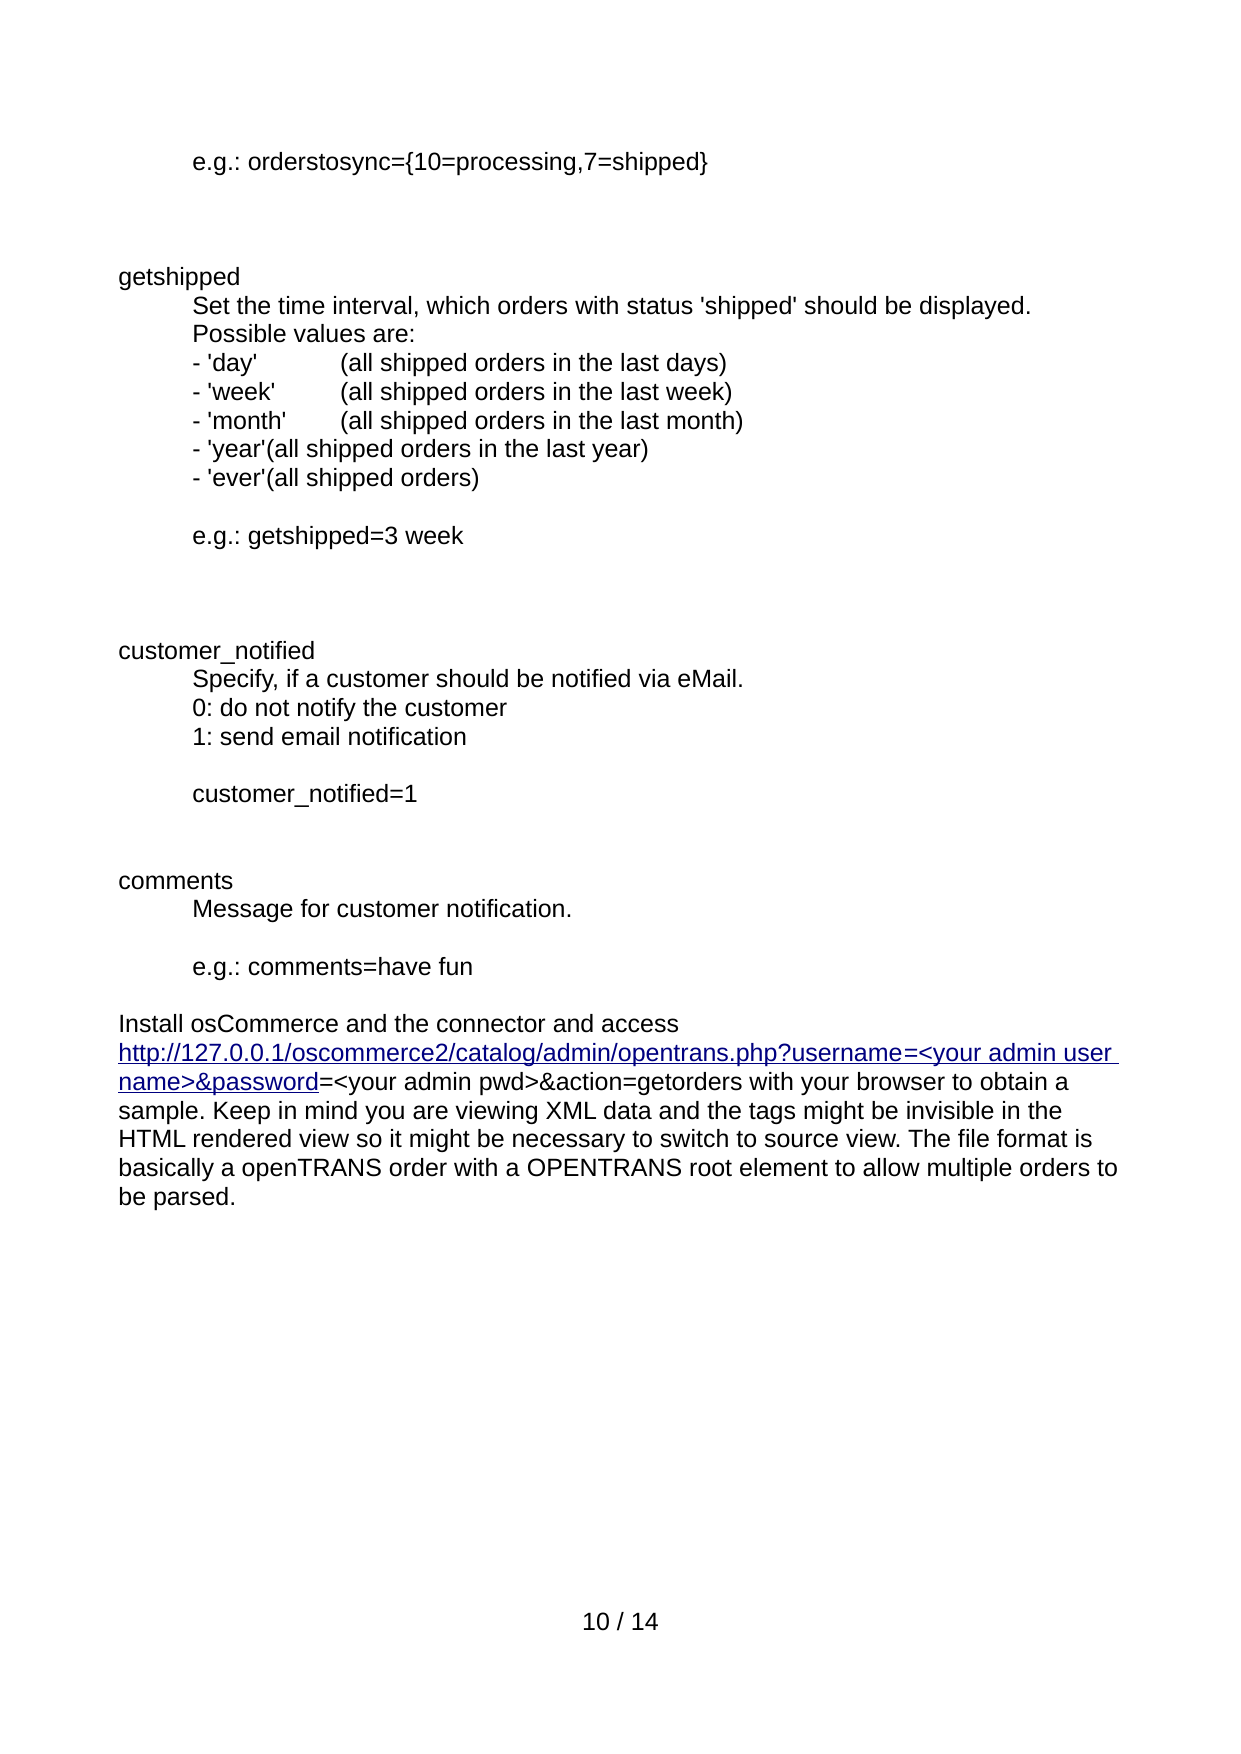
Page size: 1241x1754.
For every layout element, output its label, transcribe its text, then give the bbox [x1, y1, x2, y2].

text e.g.: orderstosync={10=processing,7=shipped} getshipped Set the time interval, which orders with status 'shipped' should be displayed. Possible values are: - 'day' (all shipped orders in the last days) - 'week' (all shipped orders in the last week) - 'month' (all shipped orders in the last month) - 'year' (all shipped orders in the last year) - 'ever' (all shipped orders) e.g.: getshipped=3 week customer_notified Specify, if a customer should be notified via eMail. 0: do not notify the customer 1: send email notification customer_notified=1 comments Message for customer notification. e.g.: comments=have fun [118, 118, 1122, 1009]
text Install osCommerce and the connector and access http://127.0.0.1/oscommerce2/catalog/admin/opentrans.php?username=<your admin user name>&password=<your admin pwd>&action=getorders with your browser to obtain a sample. Keep in mind you are viewing XML data and the tags might be invisible in the HTML rendered view so it might be necessary to switch to source view. The file format is basically a openTRANS order with a OPENTRANS root element to allow multiple orders to be parsed. [118, 1009, 1122, 1211]
